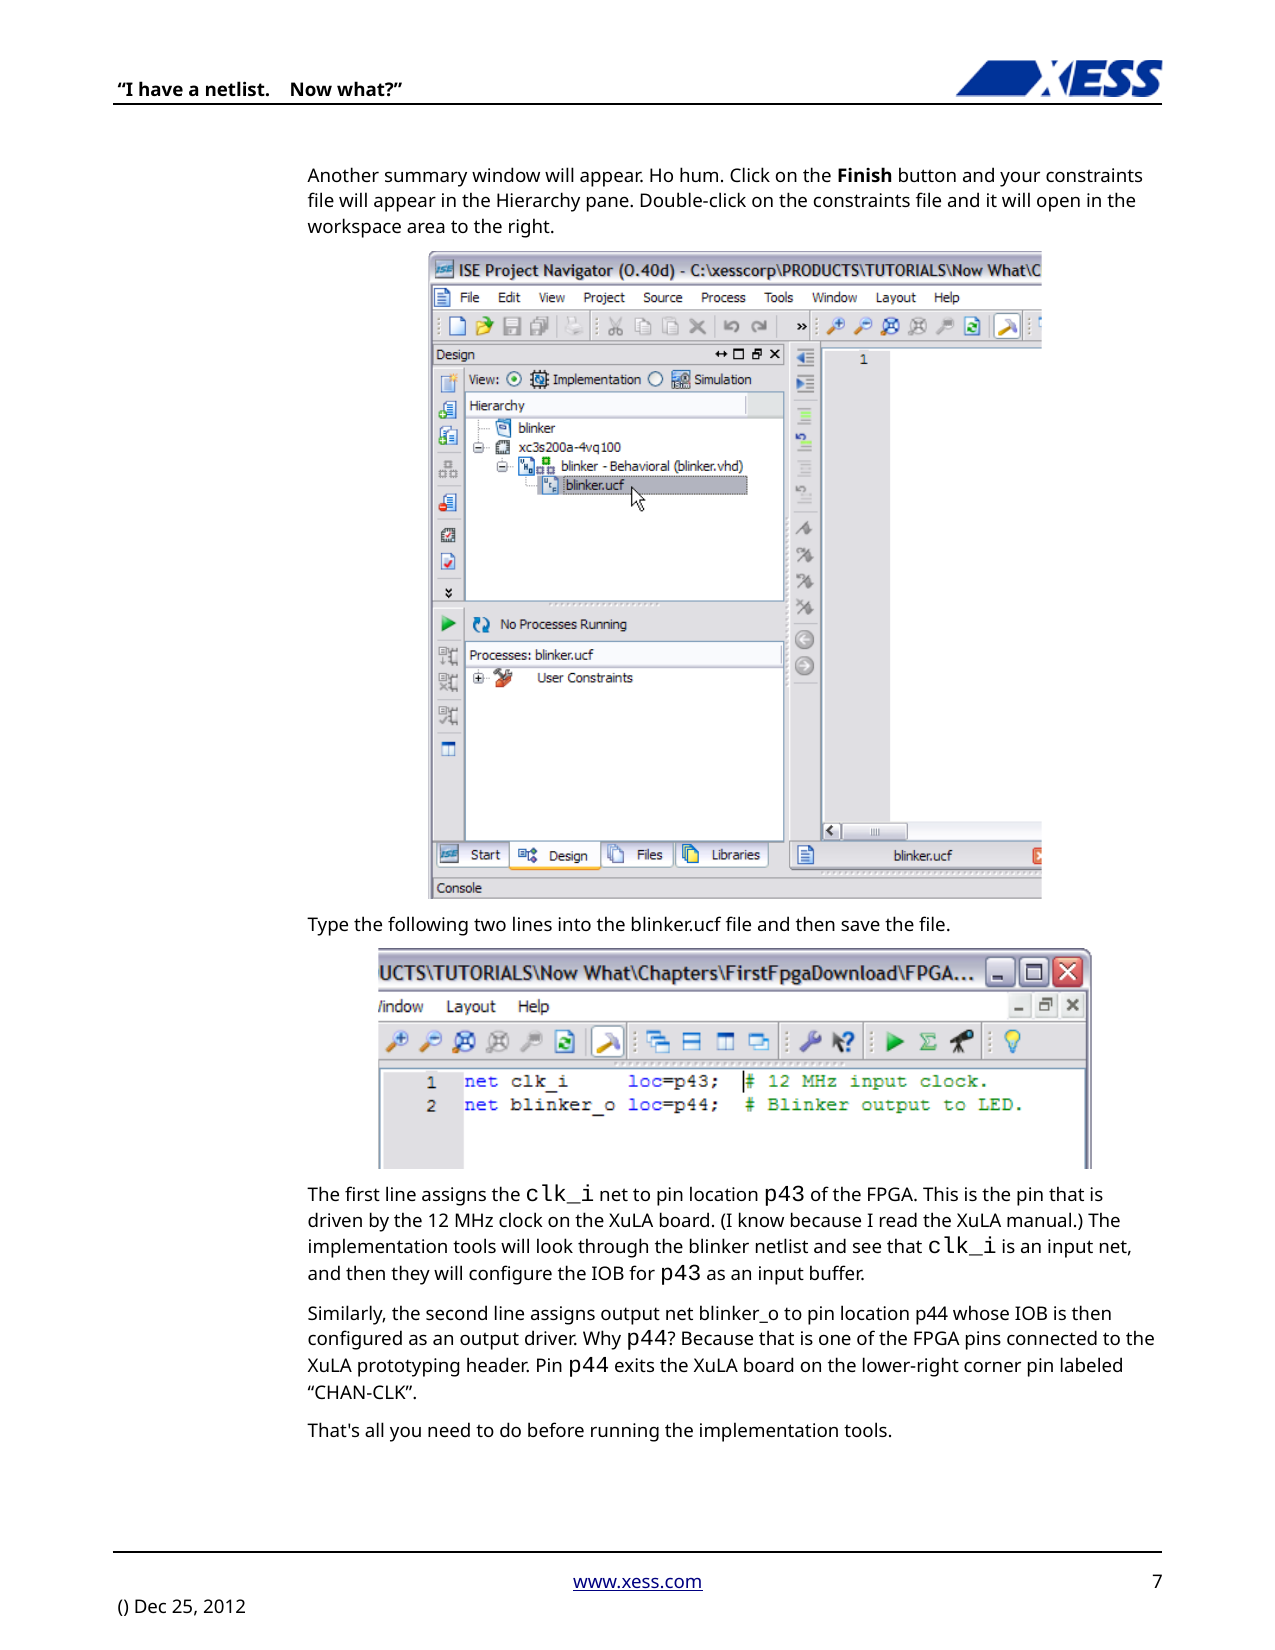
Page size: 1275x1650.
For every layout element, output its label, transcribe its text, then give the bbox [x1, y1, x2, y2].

text Similarly, the second line assigns output net blinker_o to pin location p44 whose IOB is then configured as an output driver. Why p44? Because that is one of the FPGA pins connected to the XuLA prototyping header. Pin p44 exits the XuLA board on the lower-right corner pin labeled “CHAN-CLK”. [307, 1300, 1162, 1405]
text That's all you need to do before running the implementation tools. [307, 1417, 1162, 1443]
picture [955, 60, 1163, 97]
text Type the following two lines into the blinker.ucf file and then save the file. [307, 911, 1162, 936]
picture [428, 251, 1042, 899]
text The first line assigns the clk_i net to pin location p43 of the FPGA. This is the pin that is driven by the 12 MHz clock on the XuLA board. (I know because I read the XuLA manual.) The implementation tools will look through the blinker netlist and see that clk_i is an input net, and then they will configure the IOB for p43 as an input buffer. [307, 1181, 1162, 1287]
picture [378, 948, 1092, 1169]
text Another summary window will appear. Ho hum. Click on the Finish button and your constraints file will appear in the Hierarchy pane. Double-click on the constraints file and it will open in the workspace area to the right. [307, 162, 1162, 238]
